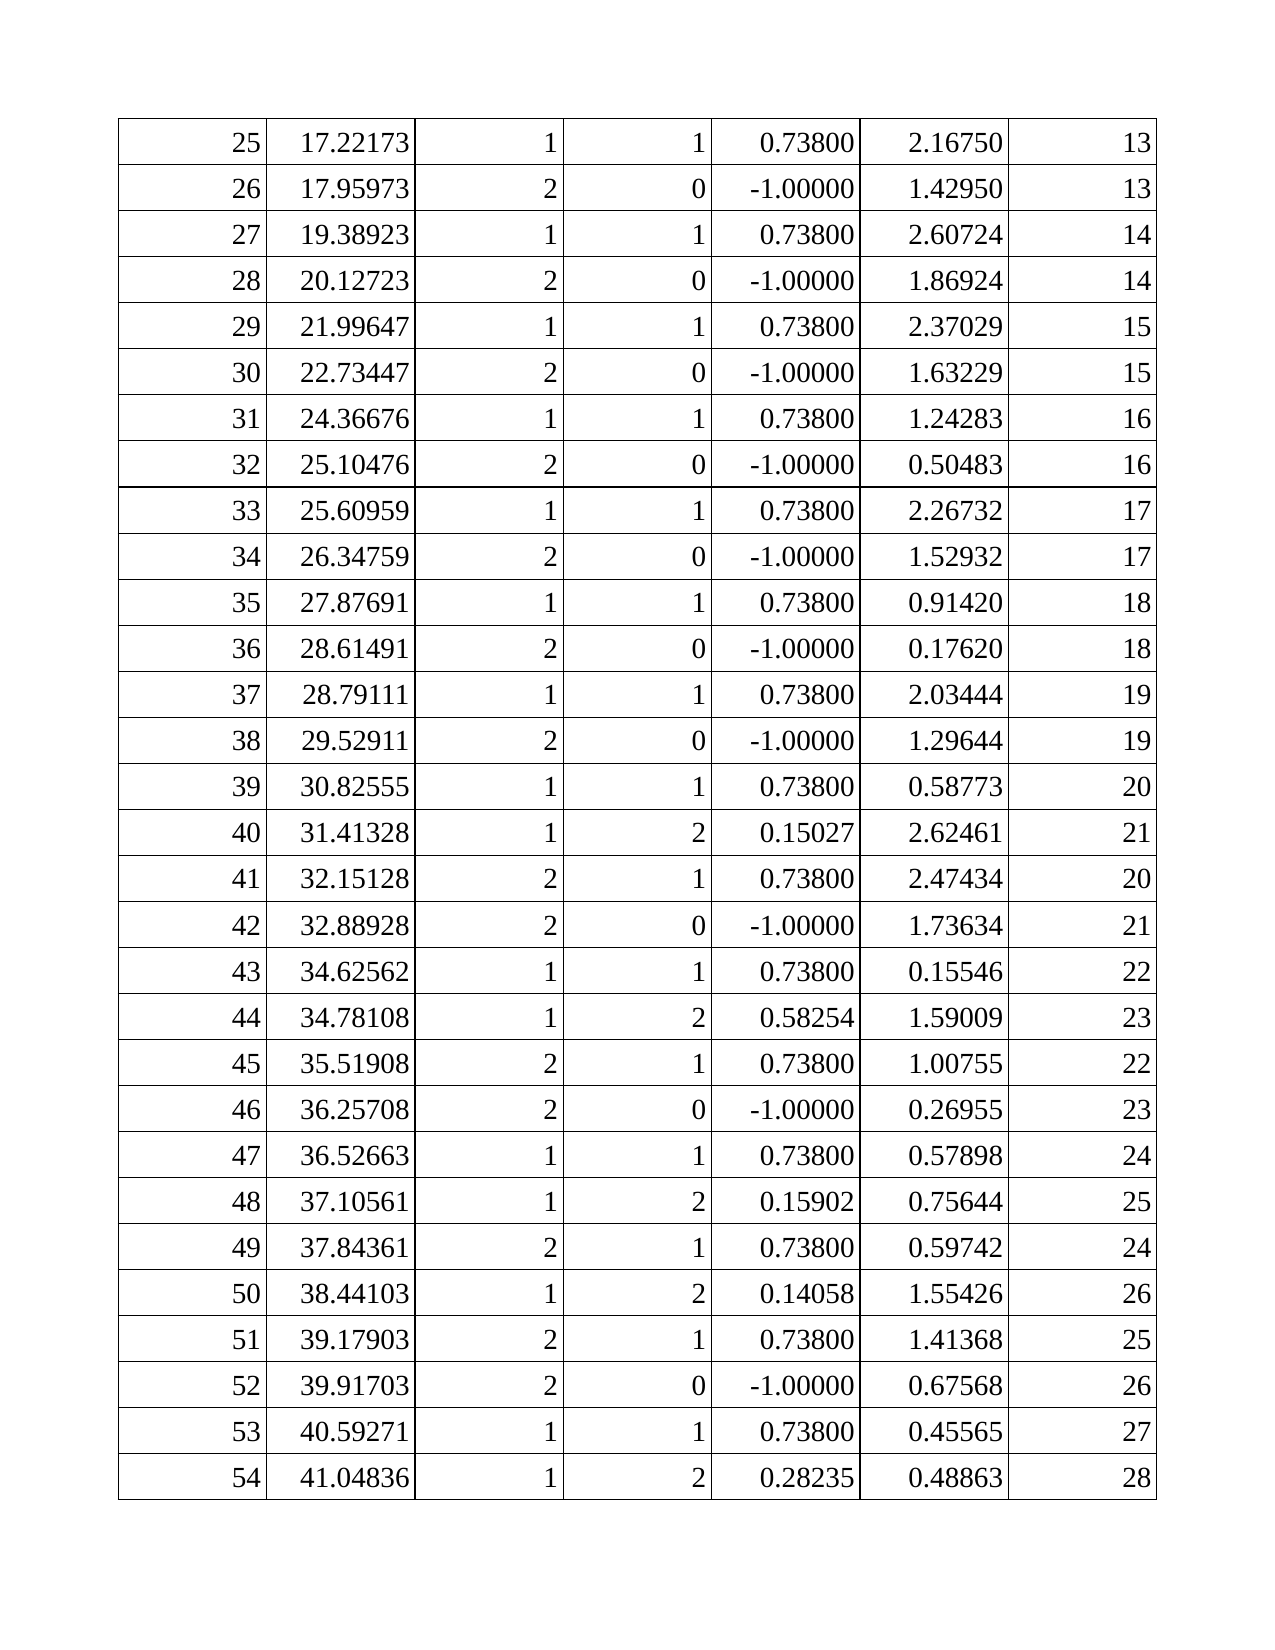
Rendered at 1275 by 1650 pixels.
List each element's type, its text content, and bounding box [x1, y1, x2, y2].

table_cell 38 [119, 718, 266, 763]
table_cell 43 [119, 948, 266, 993]
table_cell 21 [1009, 810, 1156, 855]
table_cell 20 [1009, 764, 1156, 809]
table_cell -1.00000 [712, 165, 859, 210]
table_cell 39.17903 [267, 1316, 414, 1361]
table_cell 32.88928 [267, 902, 414, 947]
table_cell 41.04836 [267, 1454, 414, 1499]
table_cell 0.73800 [712, 948, 859, 993]
table_cell 1 [416, 1270, 563, 1315]
table_cell 28.61491 [267, 626, 414, 671]
table_cell 1 [416, 810, 563, 855]
table_cell 0.57898 [861, 1132, 1008, 1177]
table_cell 40 [119, 810, 266, 855]
table_cell 21.99647 [267, 303, 414, 348]
table_cell 1 [416, 1454, 563, 1499]
table_cell -1.00000 [712, 441, 859, 486]
table_cell 2.60724 [861, 211, 1008, 256]
table_cell 0 [564, 902, 711, 947]
table_cell 1 [564, 764, 711, 809]
table_cell 0.73800 [712, 1040, 859, 1085]
table_cell 27.87691 [267, 580, 414, 624]
table_cell 2 [416, 534, 563, 578]
table_cell 17 [1009, 488, 1156, 532]
table_cell 37 [119, 672, 266, 717]
table_cell 1.29644 [861, 718, 1008, 763]
table_cell 49 [119, 1224, 266, 1269]
table_cell 25 [1009, 1316, 1156, 1361]
table_cell 35 [119, 580, 266, 624]
table_cell 28 [119, 257, 266, 302]
table_cell 2 [564, 1178, 711, 1223]
table_cell -1.00000 [712, 1362, 859, 1407]
table_cell 14 [1009, 257, 1156, 302]
table_cell 0.48863 [861, 1454, 1008, 1499]
table_cell 1.63229 [861, 349, 1008, 394]
table_cell 2.62461 [861, 810, 1008, 855]
table_cell 0.73800 [712, 856, 859, 901]
table_cell 37.84361 [267, 1224, 414, 1269]
table_cell 23 [1009, 994, 1156, 1039]
table_cell 20 [1009, 856, 1156, 901]
table_cell 0 [564, 626, 711, 671]
table_cell 1 [564, 580, 711, 624]
table_cell 41 [119, 856, 266, 901]
table_cell 44 [119, 994, 266, 1039]
table_cell 2 [416, 1316, 563, 1361]
table_cell 2 [564, 810, 711, 855]
table_cell -1.00000 [712, 626, 859, 671]
table_cell 45 [119, 1040, 266, 1085]
table_cell 1 [564, 1316, 711, 1361]
table_cell 39 [119, 764, 266, 809]
table_cell 37.10561 [267, 1178, 414, 1223]
table_cell 1 [416, 948, 563, 993]
table_cell 0.73800 [712, 395, 859, 440]
table_cell 0.59742 [861, 1224, 1008, 1269]
table_cell 35.51908 [267, 1040, 414, 1085]
table_cell 2 [416, 718, 563, 763]
table_cell 0 [564, 349, 711, 394]
table_cell 17.95973 [267, 165, 414, 210]
table_cell 2 [416, 441, 563, 486]
table_cell -1.00000 [712, 1086, 859, 1131]
table_cell 1 [564, 395, 711, 440]
table_cell 0.75644 [861, 1178, 1008, 1223]
table_cell 25.60959 [267, 488, 414, 532]
table_cell 16 [1009, 441, 1156, 486]
table_cell 50 [119, 1270, 266, 1315]
table_cell 46 [119, 1086, 266, 1131]
table_cell 36.25708 [267, 1086, 414, 1131]
table_cell 31.41328 [267, 810, 414, 855]
table_cell 27 [119, 211, 266, 256]
table_cell 0.73800 [712, 1132, 859, 1177]
table_cell 1 [564, 119, 711, 164]
table_cell 0.73800 [712, 211, 859, 256]
table_cell 0.58773 [861, 764, 1008, 809]
table_cell 26 [119, 165, 266, 210]
table_cell 2 [416, 856, 563, 901]
table_cell 33 [119, 488, 266, 532]
table_cell -1.00000 [712, 902, 859, 947]
table_cell 38.44103 [267, 1270, 414, 1315]
table_cell 1 [416, 1178, 563, 1223]
table_cell 0.73800 [712, 1224, 859, 1269]
table_cell 0.14058 [712, 1270, 859, 1315]
table_cell 0.73800 [712, 764, 859, 809]
table_cell 1 [416, 580, 563, 624]
table_cell 23 [1009, 1086, 1156, 1131]
table_cell 1 [416, 1408, 563, 1453]
table_cell 53 [119, 1408, 266, 1453]
table_cell 2 [416, 1362, 563, 1407]
table_cell 48 [119, 1178, 266, 1223]
table_cell 0.73800 [712, 672, 859, 717]
table_cell 24 [1009, 1132, 1156, 1177]
table_cell 25 [1009, 1178, 1156, 1223]
table_cell 1 [564, 303, 711, 348]
table_cell 2.37029 [861, 303, 1008, 348]
table_cell 15 [1009, 349, 1156, 394]
table_cell 39.91703 [267, 1362, 414, 1407]
table_cell 18 [1009, 626, 1156, 671]
table_cell 1.00755 [861, 1040, 1008, 1085]
table_cell 24 [1009, 1224, 1156, 1269]
table_cell 25.10476 [267, 441, 414, 486]
table_cell -1.00000 [712, 534, 859, 578]
table_cell 2 [416, 1040, 563, 1085]
table_cell 34.78108 [267, 994, 414, 1039]
table_cell 2 [416, 165, 563, 210]
table_cell 0.50483 [861, 441, 1008, 486]
table_cell 47 [119, 1132, 266, 1177]
table_cell 0.28235 [712, 1454, 859, 1499]
table_cell 1 [416, 764, 563, 809]
table_cell 1 [416, 303, 563, 348]
table_cell 25 [119, 119, 266, 164]
table_cell 14 [1009, 211, 1156, 256]
table_cell 1.59009 [861, 994, 1008, 1039]
table_cell 1 [416, 672, 563, 717]
table_cell 0.73800 [712, 580, 859, 624]
table_cell 17.22173 [267, 119, 414, 164]
table_cell 34.62562 [267, 948, 414, 993]
table_cell 19 [1009, 718, 1156, 763]
table_cell 30.82555 [267, 764, 414, 809]
table_cell 0 [564, 718, 711, 763]
table_cell 28 [1009, 1454, 1156, 1499]
table_cell -1.00000 [712, 718, 859, 763]
table_cell 29.52911 [267, 718, 414, 763]
table_cell 36 [119, 626, 266, 671]
table_cell 36.52663 [267, 1132, 414, 1177]
table_cell 0 [564, 165, 711, 210]
table_cell 17 [1009, 534, 1156, 578]
table_cell 1 [416, 488, 563, 532]
table_cell 2 [416, 1224, 563, 1269]
table_cell 51 [119, 1316, 266, 1361]
table_cell 0.17620 [861, 626, 1008, 671]
table_cell 1 [564, 1132, 711, 1177]
table_cell 1 [564, 211, 711, 256]
table_cell 2 [416, 257, 563, 302]
table_cell 29 [119, 303, 266, 348]
table_cell 0.73800 [712, 119, 859, 164]
table_cell 30 [119, 349, 266, 394]
table_cell 2.47434 [861, 856, 1008, 901]
table_cell 2 [416, 349, 563, 394]
table_cell 26.34759 [267, 534, 414, 578]
table_cell 0 [564, 441, 711, 486]
table_cell 19 [1009, 672, 1156, 717]
table_cell 2 [416, 902, 563, 947]
table_cell -1.00000 [712, 349, 859, 394]
table_cell 40.59271 [267, 1408, 414, 1453]
table_cell 13 [1009, 119, 1156, 164]
table_cell 1 [416, 395, 563, 440]
table_cell 32 [119, 441, 266, 486]
table_cell 28.79111 [267, 672, 414, 717]
table_cell 1 [564, 856, 711, 901]
table_cell 1.24283 [861, 395, 1008, 440]
table_cell 2 [564, 1270, 711, 1315]
table_cell 2 [416, 626, 563, 671]
table_cell 0 [564, 257, 711, 302]
table_cell 1.73634 [861, 902, 1008, 947]
table_cell 16 [1009, 395, 1156, 440]
table_cell 21 [1009, 902, 1156, 947]
table_cell 2.03444 [861, 672, 1008, 717]
table_cell 0.26955 [861, 1086, 1008, 1131]
table_cell 32.15128 [267, 856, 414, 901]
table_cell 22 [1009, 1040, 1156, 1085]
table_cell 22.73447 [267, 349, 414, 394]
table_cell 1 [564, 948, 711, 993]
table_cell 2 [564, 1454, 711, 1499]
table_cell 42 [119, 902, 266, 947]
table_cell 26 [1009, 1270, 1156, 1315]
table_cell 2 [564, 994, 711, 1039]
table_cell 0 [564, 534, 711, 578]
table_cell 0.67568 [861, 1362, 1008, 1407]
table_cell 0.73800 [712, 303, 859, 348]
table_cell 0.15902 [712, 1178, 859, 1223]
table_cell 1.55426 [861, 1270, 1008, 1315]
table_cell 52 [119, 1362, 266, 1407]
table_cell 31 [119, 395, 266, 440]
table_cell 27 [1009, 1408, 1156, 1453]
table_cell 18 [1009, 580, 1156, 624]
table_cell 1 [416, 994, 563, 1039]
table_cell 34 [119, 534, 266, 578]
table_cell 2.16750 [861, 119, 1008, 164]
table_cell 1.42950 [861, 165, 1008, 210]
table_cell 0.15027 [712, 810, 859, 855]
table_cell 1 [564, 1040, 711, 1085]
table_cell 1 [564, 1408, 711, 1453]
table_cell 0 [564, 1362, 711, 1407]
table_cell 0.91420 [861, 580, 1008, 624]
table_cell 24.36676 [267, 395, 414, 440]
table_cell 1.41368 [861, 1316, 1008, 1361]
table_cell 0 [564, 1086, 711, 1131]
table_cell 2 [416, 1086, 563, 1131]
table_cell 15 [1009, 303, 1156, 348]
table_cell 1.52932 [861, 534, 1008, 578]
table_cell 1 [564, 672, 711, 717]
table_cell 1 [564, 1224, 711, 1269]
table_cell 19.38923 [267, 211, 414, 256]
table_cell 0.45565 [861, 1408, 1008, 1453]
table_cell 1 [564, 488, 711, 532]
table_cell 1 [416, 211, 563, 256]
table_cell 54 [119, 1454, 266, 1499]
table_cell -1.00000 [712, 257, 859, 302]
table_cell 20.12723 [267, 257, 414, 302]
table_cell 2.26732 [861, 488, 1008, 532]
table_cell 1.86924 [861, 257, 1008, 302]
table_cell 0.58254 [712, 994, 859, 1039]
table_cell 0.15546 [861, 948, 1008, 993]
table_cell 0.73800 [712, 1316, 859, 1361]
table_cell 1 [416, 119, 563, 164]
table_cell 1 [416, 1132, 563, 1177]
table_cell 0.73800 [712, 1408, 859, 1453]
table_cell 0.73800 [712, 488, 859, 532]
table_cell 26 [1009, 1362, 1156, 1407]
table_cell 13 [1009, 165, 1156, 210]
table_cell 22 [1009, 948, 1156, 993]
